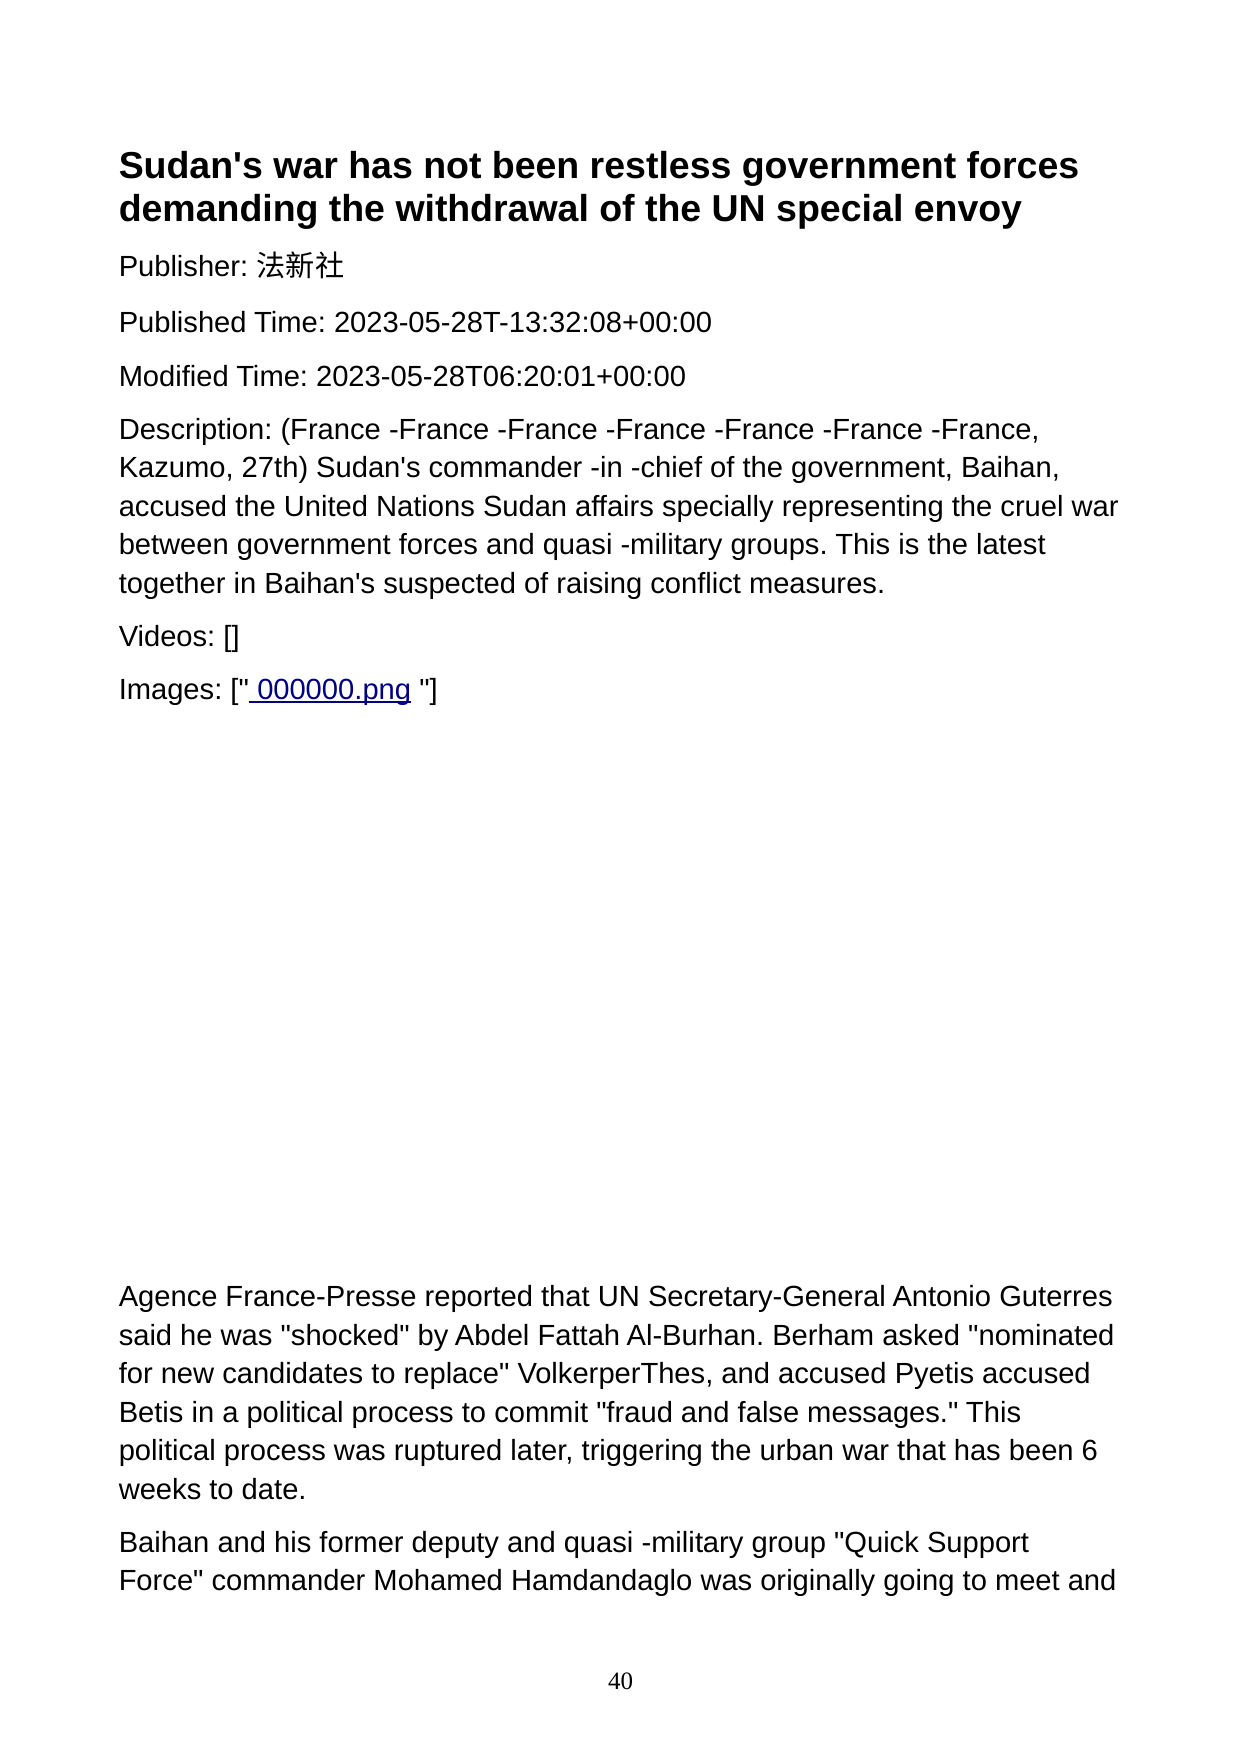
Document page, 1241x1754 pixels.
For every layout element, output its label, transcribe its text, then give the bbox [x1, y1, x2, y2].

subtitle Sudan's war has not been restless government forces demanding the withdrawal of the UN special envoy [118, 143, 1122, 230]
text Published Time: 2023-05-28T-13:32:08+00:00 [118, 305, 1122, 339]
text Videos: [] [118, 619, 1122, 652]
text Images: [" 000000.png "] [118, 672, 1122, 706]
text Modified Time: 2023-05-28T06:20:01+00:00 [118, 358, 1122, 392]
text Agence France-Presse reported that UN Secretary-General Antonio Guterres said he was "shocked" by Abdel Fattah Al-Burhan. Berham asked "nominated for new candidates to replace" VolkerperThes, and accused Pyetis accused Betis in a political process to commit "fraud and false messages." This political process was ruptured later, triggering the urban war that has been 6 weeks to date. [118, 725, 1122, 1505]
text Baihan and his former deputy and quasi -military group "Quick Support Force" commander Mohamed Hamdandaglo was originally going to meet and [118, 1525, 1122, 1597]
text Description: (France -France -France -France -France -France -France, Kazumo, 27th) Sudan's commander -in -chief of the government, Baihan, accused the United Nations Sudan affairs specially representing the cruel war between government forces and quasi -military groups. This is the latest together in Baihan's suspected of raising conflict measures. [118, 412, 1122, 599]
text Publisher: 法新社 [118, 242, 1122, 284]
